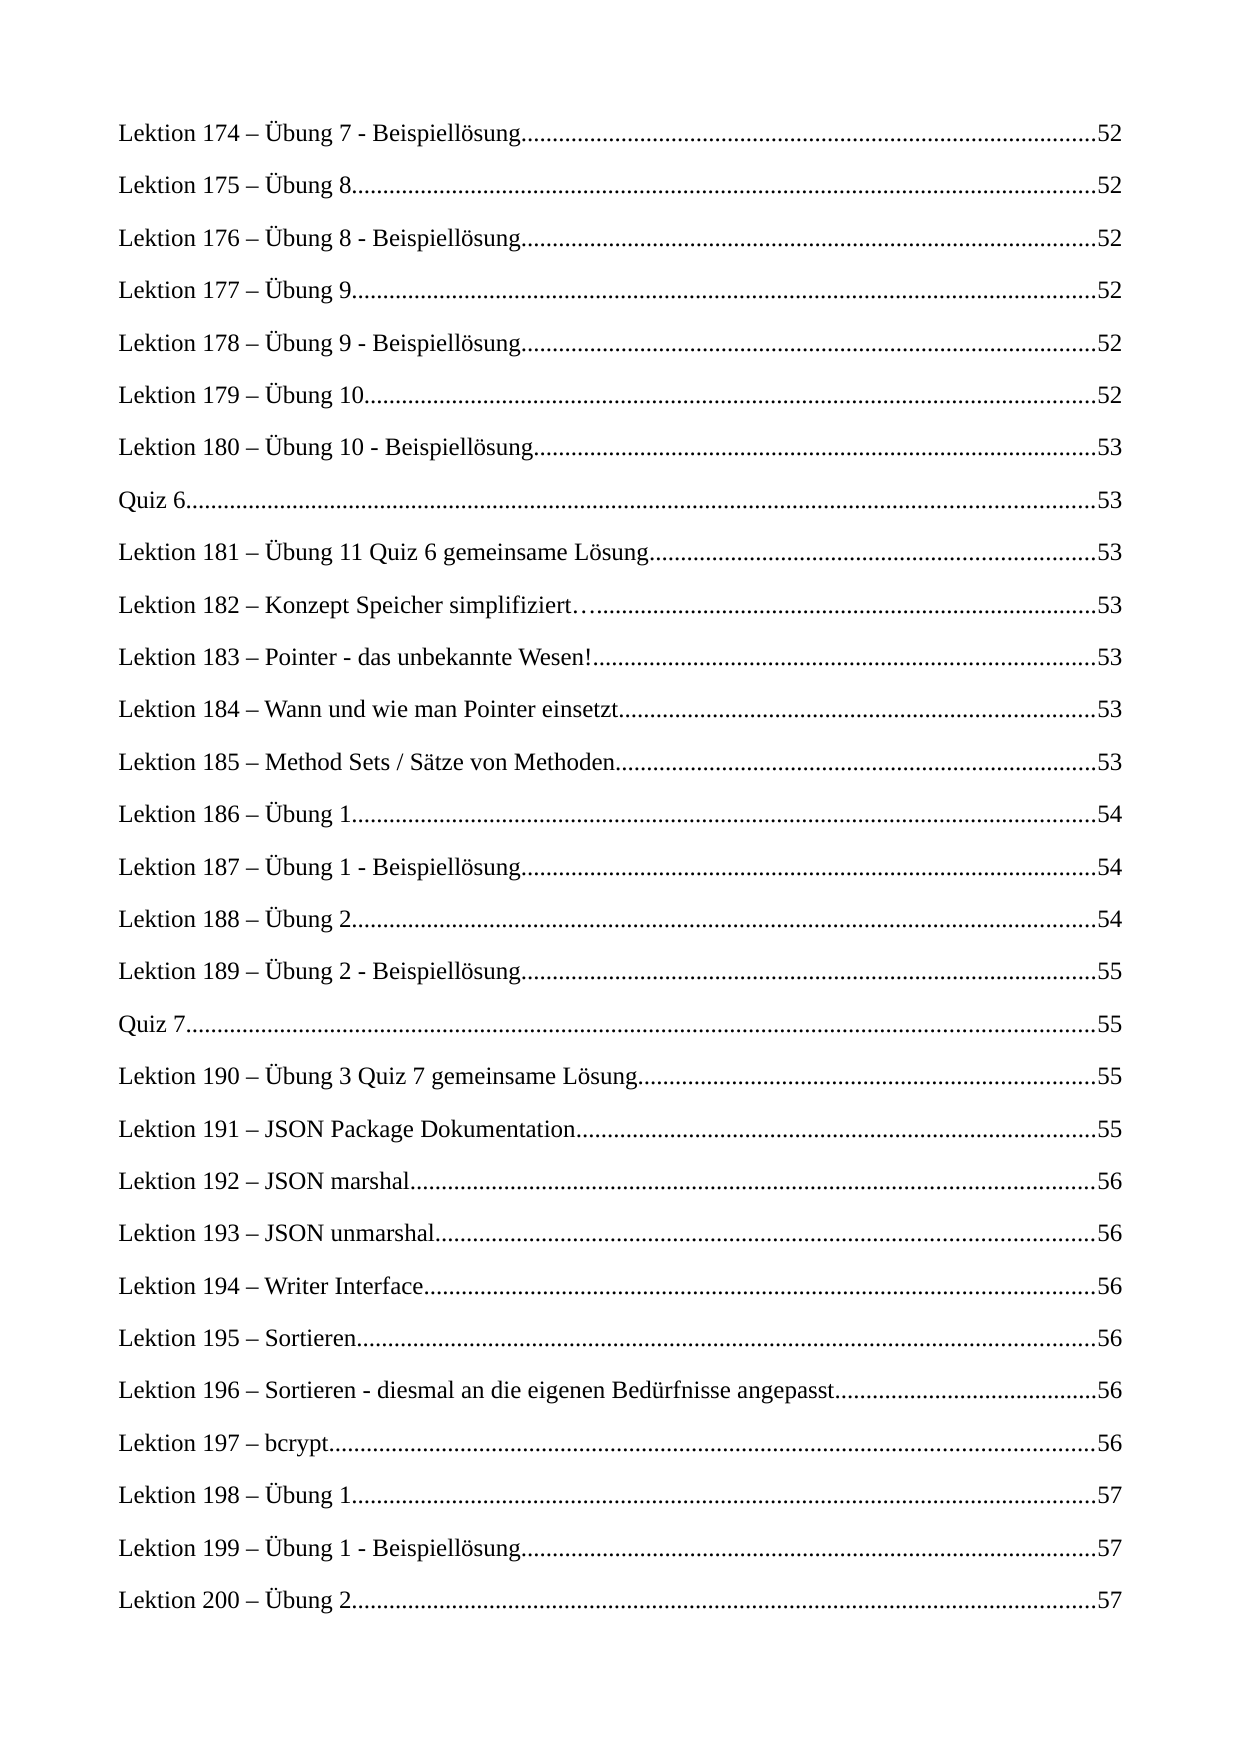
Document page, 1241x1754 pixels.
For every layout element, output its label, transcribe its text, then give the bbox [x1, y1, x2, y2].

text Lektion 174 – Übung 7 - Beispiellösung 52 [118, 118, 1122, 147]
text Quiz 7 55 [118, 1009, 1122, 1038]
text Lektion 194 – Writer Interface 56 [118, 1271, 1122, 1299]
text Lektion 187 – Übung 1 - Beispiellösung 54 [118, 852, 1122, 880]
text Lektion 185 – Method Sets / Sätze von Methoden 53 [118, 747, 1122, 776]
text Lektion 178 – Übung 9 - Beispiellösung 52 [118, 328, 1122, 356]
text Lektion 181 – Übung 11 Quiz 6 gemeinsame Lösung 53 [118, 537, 1122, 566]
text Lektion 182 – Konzept Speicher simplifiziert… 53 [118, 590, 1122, 618]
text Lektion 177 – Übung 9 52 [118, 275, 1122, 304]
text Lektion 199 – Übung 1 - Beispiellösung 57 [118, 1533, 1122, 1562]
text Lektion 180 – Übung 10 - Beispiellösung 53 [118, 432, 1122, 461]
text Lektion 179 – Übung 10 52 [118, 380, 1122, 409]
text Lektion 191 – JSON Package Dokumentation 55 [118, 1114, 1122, 1142]
text Lektion 184 – Wann und wie man Pointer einsetzt 53 [118, 694, 1122, 723]
text Lektion 175 – Übung 8 52 [118, 171, 1122, 199]
text Lektion 198 – Übung 1 57 [118, 1480, 1122, 1509]
text Lektion 200 – Übung 2 57 [118, 1585, 1122, 1614]
text Lektion 189 – Übung 2 - Beispiellösung 55 [118, 956, 1122, 985]
text Lektion 192 – JSON marshal 56 [118, 1166, 1122, 1195]
text Lektion 183 – Pointer - das unbekannte Wesen! 53 [118, 642, 1122, 671]
text Lektion 186 – Übung 1 54 [118, 799, 1122, 828]
text Lektion 195 – Sortieren 56 [118, 1323, 1122, 1352]
text Quiz 6 53 [118, 485, 1122, 514]
text Lektion 196 – Sortieren - diesmal an die eigenen Bedürfnisse angepasst 56 [118, 1376, 1122, 1404]
text Lektion 190 – Übung 3 Quiz 7 gemeinsame Lösung 55 [118, 1061, 1122, 1090]
text Lektion 176 – Übung 8 - Beispiellösung 52 [118, 223, 1122, 252]
text Lektion 193 – JSON unmarshal 56 [118, 1218, 1122, 1247]
text Lektion 197 – bcrypt 56 [118, 1428, 1122, 1457]
text Lektion 188 – Übung 2 54 [118, 904, 1122, 933]
